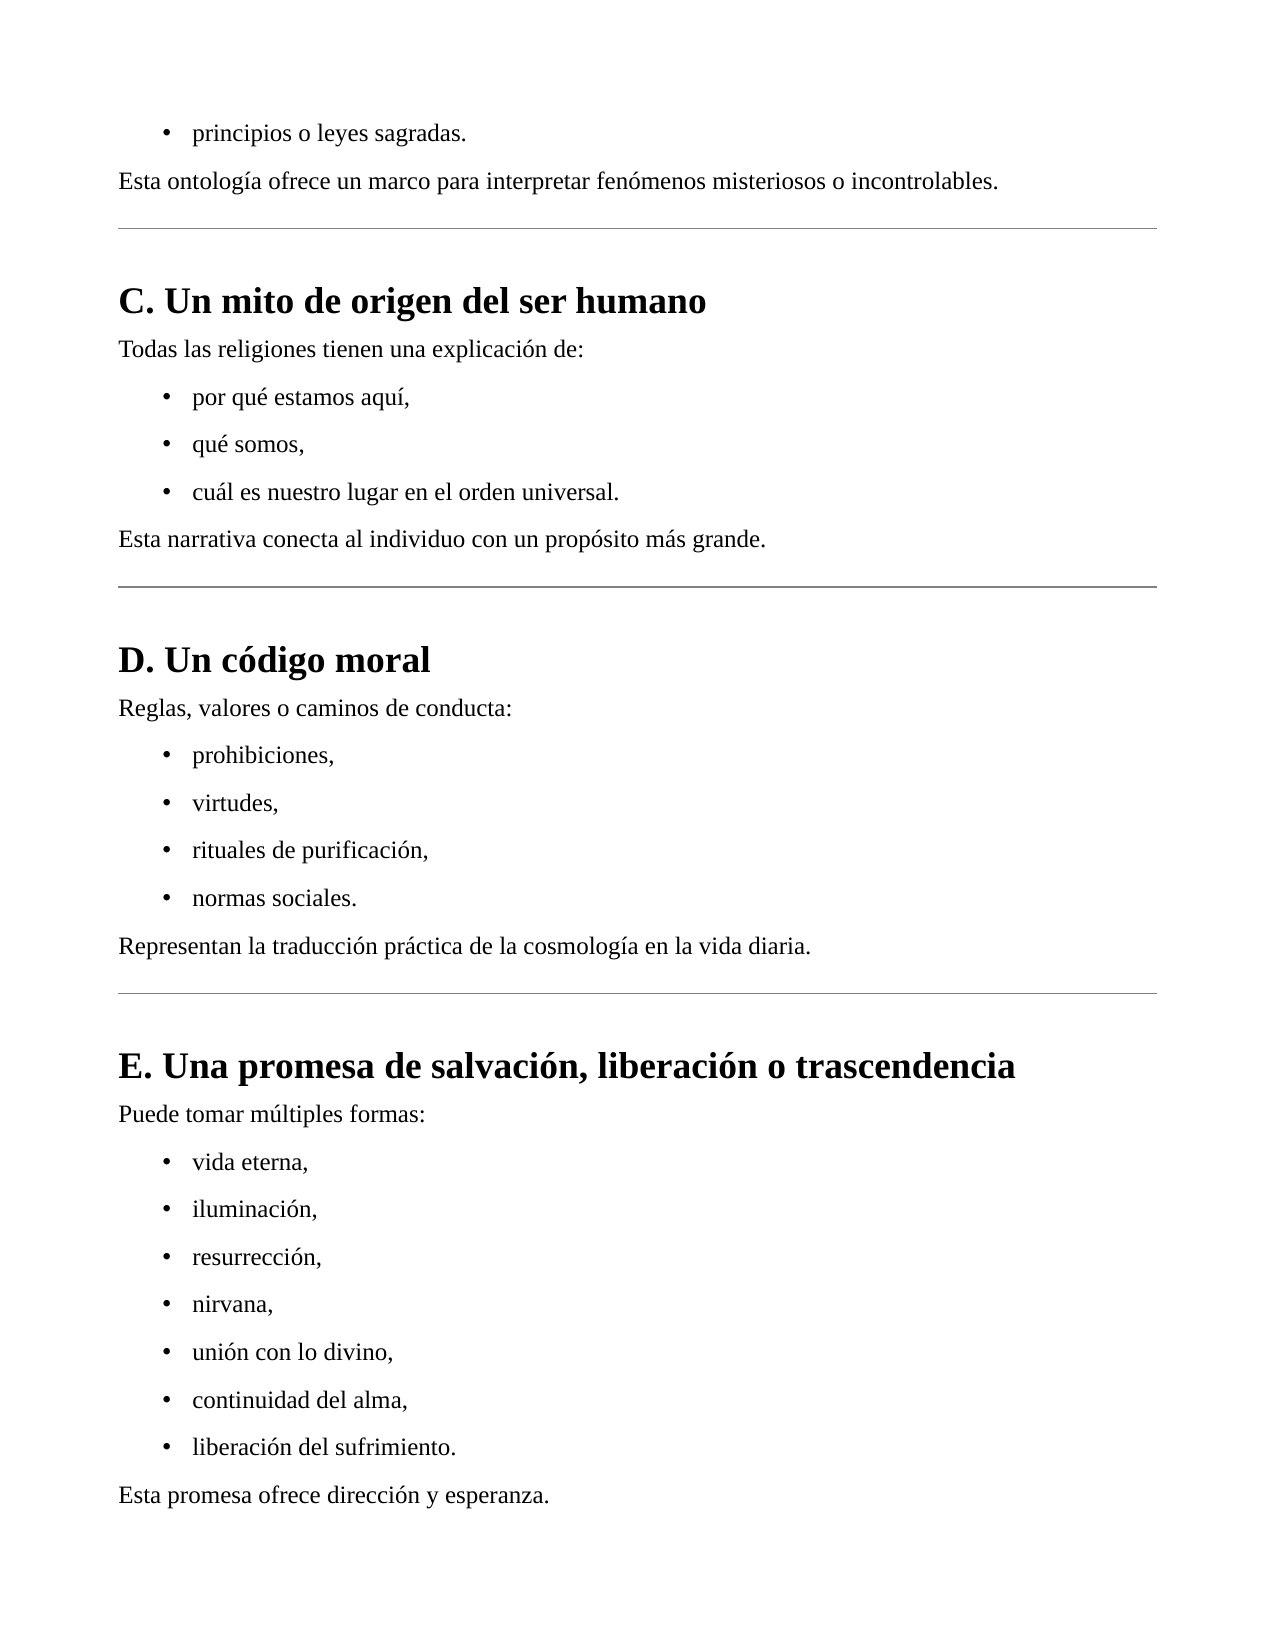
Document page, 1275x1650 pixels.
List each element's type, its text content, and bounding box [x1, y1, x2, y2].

list rituales de purificación, [162, 836, 1157, 864]
list virtudes, [162, 788, 1157, 817]
list por qué estamos aquí, [162, 382, 1157, 410]
list nirvana, [162, 1289, 1157, 1318]
list cuál es nuestro lugar en el orden universal. [162, 477, 1157, 506]
subtitle E. Una promesa de salvación, liberación o trascendencia [118, 1043, 1157, 1087]
list liberación del sufrimiento. [162, 1432, 1157, 1461]
subtitle D. Un código moral [118, 637, 1157, 680]
list continuidad del alma, [162, 1385, 1157, 1413]
text Esta ontología ofrece un marco para interpretar fenómenos misteriosos o incontrolables. [118, 166, 1157, 194]
list iluminación, [162, 1194, 1157, 1223]
text Representan la traducción práctica de la cosmología en la vida diaria. [118, 931, 1157, 959]
list qué somos, [162, 429, 1157, 458]
text Reglas, valores o caminos de conducta: [118, 693, 1157, 722]
text Puede tomar múltiples formas: [118, 1099, 1157, 1128]
list unión con lo divino, [162, 1337, 1157, 1366]
text Esta narrativa conecta al individuo con un propósito más grande. [118, 524, 1157, 553]
list principios o leyes sagradas. [162, 118, 1157, 147]
list resurrección, [162, 1242, 1157, 1271]
text Todas las religiones tienen una explicación de: [118, 334, 1157, 363]
list normas sociales. [162, 883, 1157, 912]
list vida eterna, [162, 1147, 1157, 1176]
subtitle C. Un mito de origen del ser humano [118, 278, 1157, 322]
list prohibiciones, [162, 740, 1157, 769]
text Esta promesa ofrece dirección y esperanza. [118, 1480, 1157, 1509]
